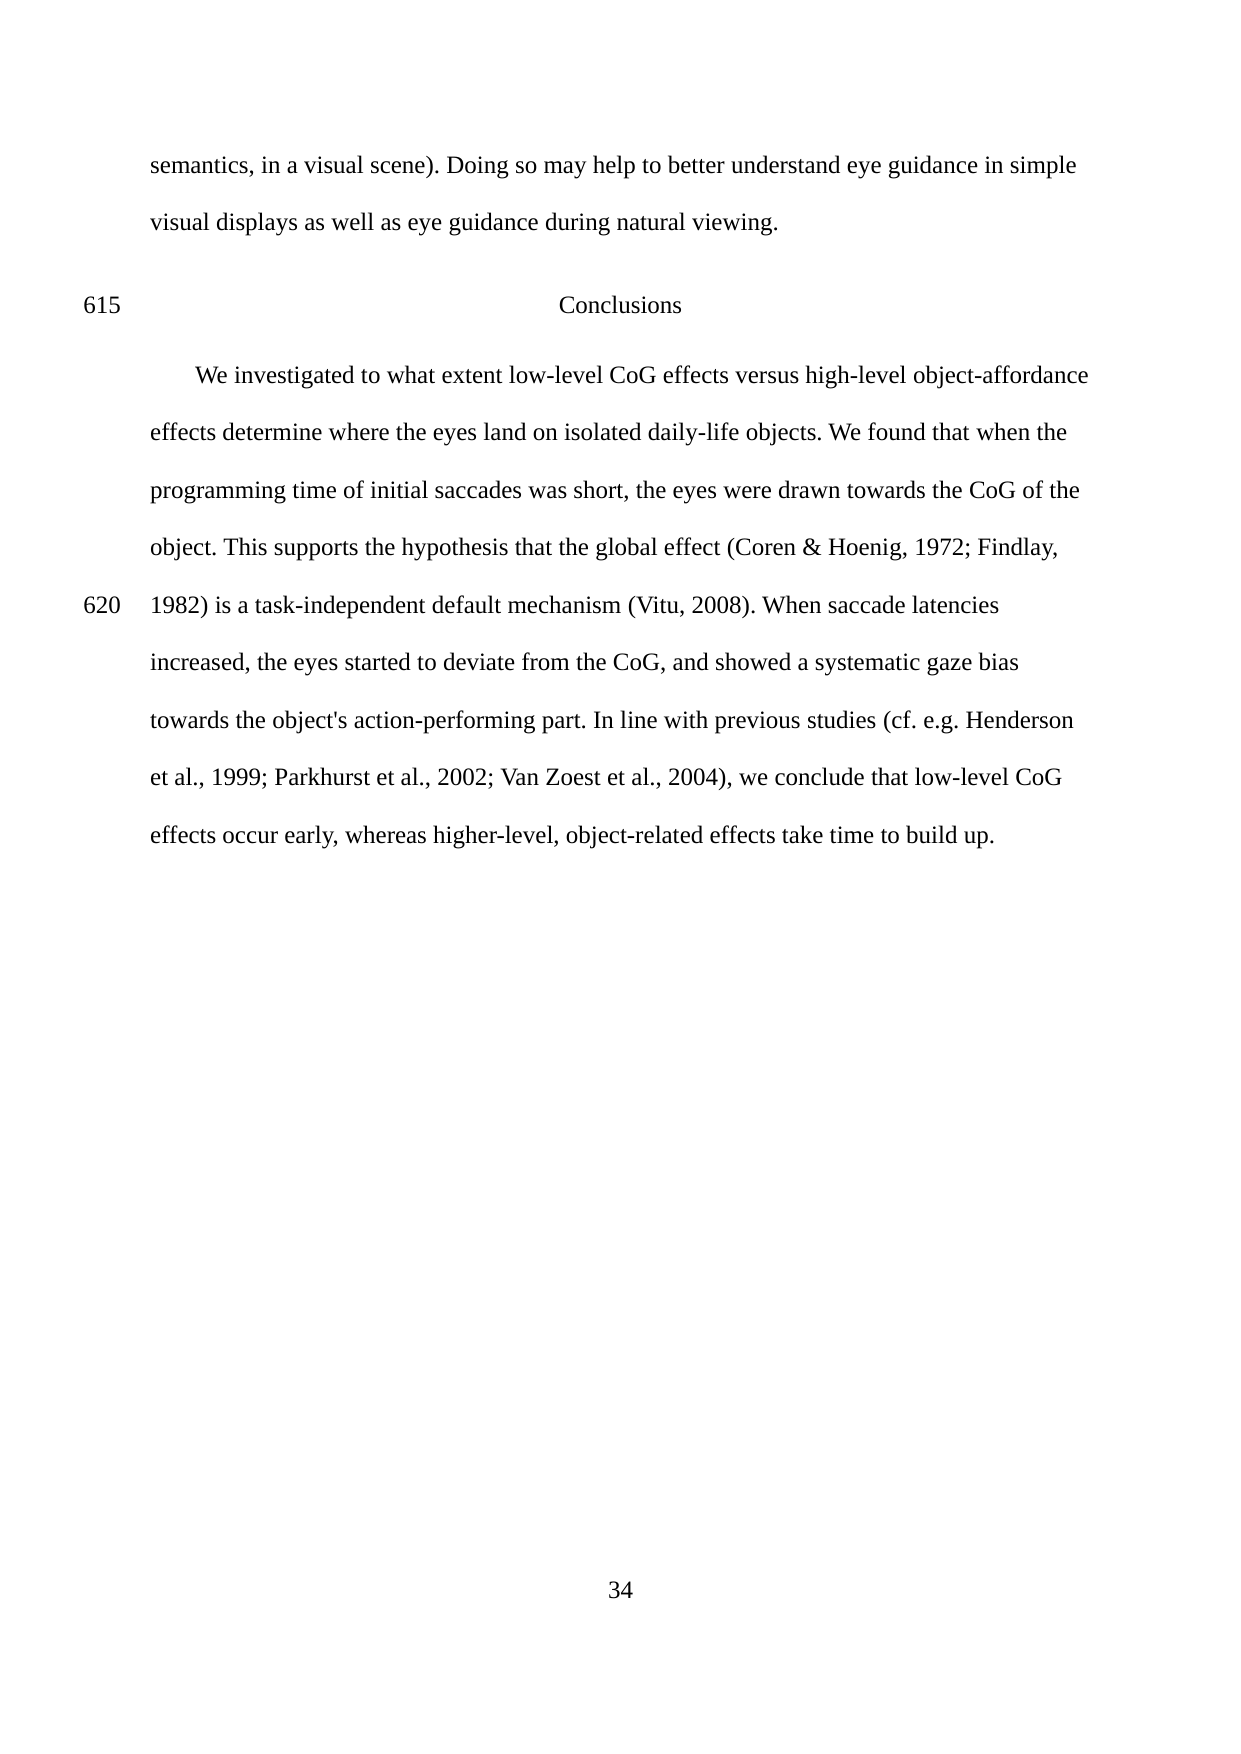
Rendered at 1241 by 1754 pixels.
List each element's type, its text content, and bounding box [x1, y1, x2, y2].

text semantics, in a visual scene). Doing so may help to better understand eye guidance in simple visual displays as well as eye guidance during natural viewing. [150, 150, 1091, 236]
subtitle Conclusions [150, 290, 1091, 319]
text We investigated to what extent low-level CoG effects versus high-level object-affordance effects determine where the eyes land on isolated daily-life objects. We found that when the programming time of initial saccades was short, the eyes were drawn towards the CoG of the object. This supports the hypothesis that the global effect (Coren & Hoenig, 1972; Findlay, 1982) is a task-independent default mechanism (Vitu, 2008). When saccade latencies increased, the eyes started to deviate from the CoG, and showed a systematic gaze bias towards the object's action-performing part. In line with previous studies (cf. e.g. Henderson et al., 1999; Parkhurst et al., 2002; Van Zoest et al., 2004), we conclude that low-level CoG effects occur early, whereas higher-level, object-related effects take time to build up. [150, 360, 1091, 849]
